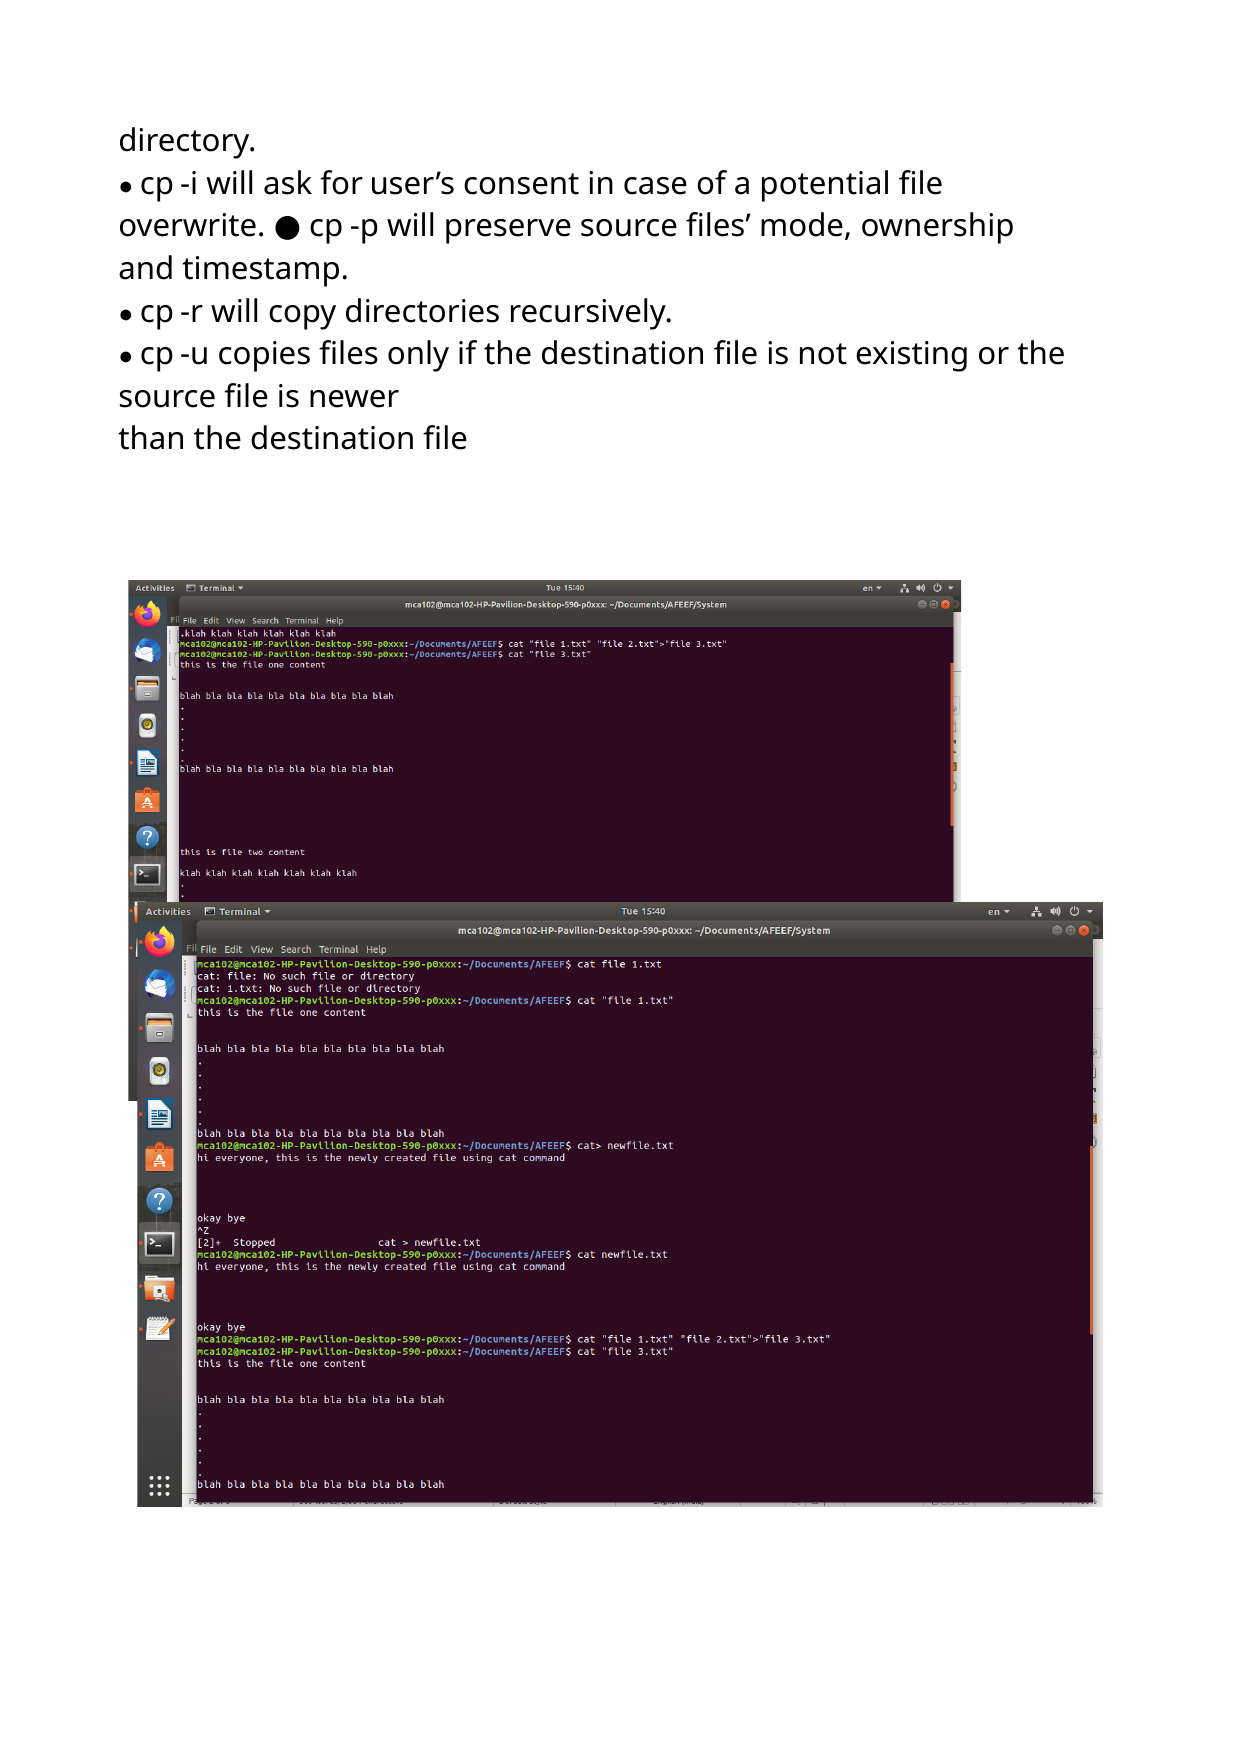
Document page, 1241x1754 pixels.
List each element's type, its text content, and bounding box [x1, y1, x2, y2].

text directory. ● cp -i will ask for user’s consent in case of a potential file overwrite. ● cp -p will preserve source files’ mode, ownership and timestamp. ● cp -r will copy directories recursively. ● cp -u copies files only if the destination file is not existing or the source file is newer than the destination file [118, 118, 1122, 459]
picture [128, 580, 1103, 1507]
